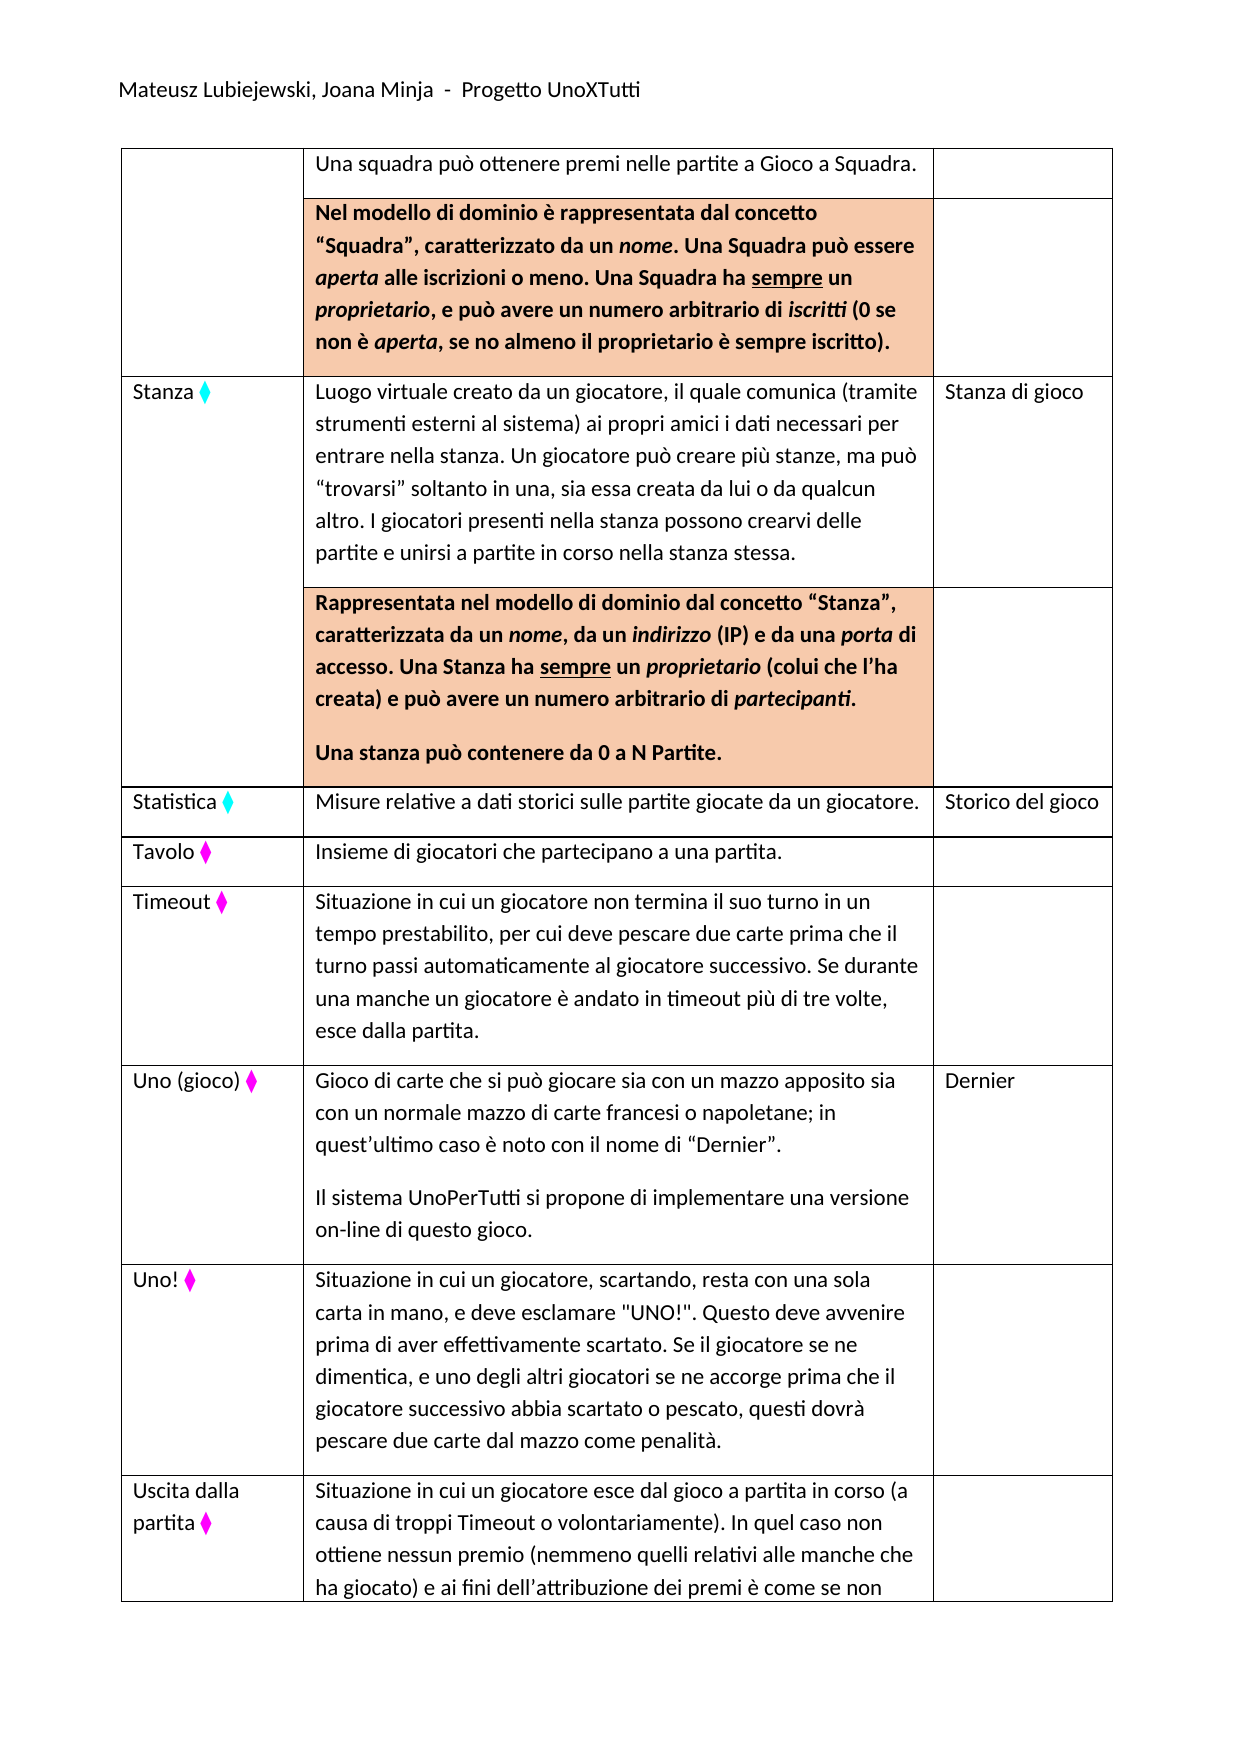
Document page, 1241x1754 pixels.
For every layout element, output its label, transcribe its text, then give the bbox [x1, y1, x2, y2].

table_cell Stanza ⧫ [122, 377, 303, 786]
table_cell Nel modello di dominio è rappresentata dal concetto “Squadra”, caratterizzato da un nome. Una Squadra può essere aperta alle iscrizioni o meno. Una Squadra ha sempre un proprietario, e può avere un numero arbitrario di iscritti (0 se non è aperta, se no almeno il proprietario è sempre iscritto). [304, 199, 933, 376]
table_cell [934, 887, 1112, 1065]
table_cell [934, 149, 1112, 197]
table_cell Situazione in cui un giocatore, scartando, resta con una sola carta in mano, e deve esclamare "UNO!". Questo deve avvenire prima di aver effettivamente scartato. Se il giocatore se ne dimentica, e uno degli altri giocatori se ne accorge prima che il giocatore successivo abbia scartato o pescato, questi dovrà pescare due carte dal mazzo come penalità. [304, 1265, 933, 1475]
table_cell Luogo virtuale creato da un giocatore, il quale comunica (tramite strumenti esterni al sistema) ai propri amici i dati necessari per entrare nella stanza. Un giocatore può creare più stanze, ma può “trovarsi” soltanto in una, sia essa creata da lui o da qualcun altro. I giocatori presenti nella stanza possono crearvi delle partite e unirsi a partite in corso nella stanza stessa. [304, 377, 933, 587]
table_cell Una squadra può ottenere premi nelle partite a Gioco a Squadra. [304, 149, 933, 197]
table_cell Storico del gioco [934, 788, 1112, 836]
table_cell Misure relative a dati storici sulle partite giocate da un giocatore. [304, 788, 933, 836]
table_cell [934, 588, 1112, 786]
table_cell [934, 838, 1112, 886]
table_cell Situazione in cui un giocatore esce dal gioco a partita in corso (a causa di troppi Timeout o volontariamente). In quel caso non ottiene nessun premio (nemmeno quelli relativi alle manche che ha giocato) e ai fini dell’attribuzione dei premi è come se non [304, 1476, 933, 1601]
table_cell Rappresentata nel modello di dominio dal concetto “Stanza”, caratterizzata da un nome, da un indirizzo (IP) e da una porta di accesso. Una Stanza ha sempre un proprietario (colui che l’ha creata) e può avere un numero arbitrario di partecipanti. Una stanza può contenere da 0 a N Partite. [304, 588, 933, 786]
table_cell Uscita dalla partita ⧫ [122, 1476, 303, 1601]
table_cell Uno (gioco) ⧫ [122, 1066, 303, 1264]
table_cell Uno! ⧫ [122, 1265, 303, 1475]
table_cell Statistica ⧫ [122, 788, 303, 836]
table_cell Tavolo ⧫ [122, 838, 303, 886]
table_cell Dernier [934, 1066, 1112, 1264]
table_cell Stanza di gioco [934, 377, 1112, 587]
table_cell [122, 149, 303, 376]
table_cell Timeout ⧫ [122, 887, 303, 1065]
table_cell [934, 1476, 1112, 1601]
table_cell [934, 1265, 1112, 1475]
table_cell Gioco di carte che si può giocare sia con un mazzo apposito sia con un normale mazzo di carte francesi o napoletane; in quest’ultimo caso è noto con il nome di “Dernier”. Il sistema UnoPerTutti si propone di implementare una versione on-line di questo gioco. [304, 1066, 933, 1264]
table_cell [934, 199, 1112, 376]
table_cell Insieme di giocatori che partecipano a una partita. [304, 838, 933, 886]
table_cell Situazione in cui un giocatore non termina il suo turno in un tempo prestabilito, per cui deve pescare due carte prima che il turno passi automaticamente al giocatore successivo. Se durante una manche un giocatore è andato in timeout più di tre volte, esce dalla partita. [304, 887, 933, 1065]
